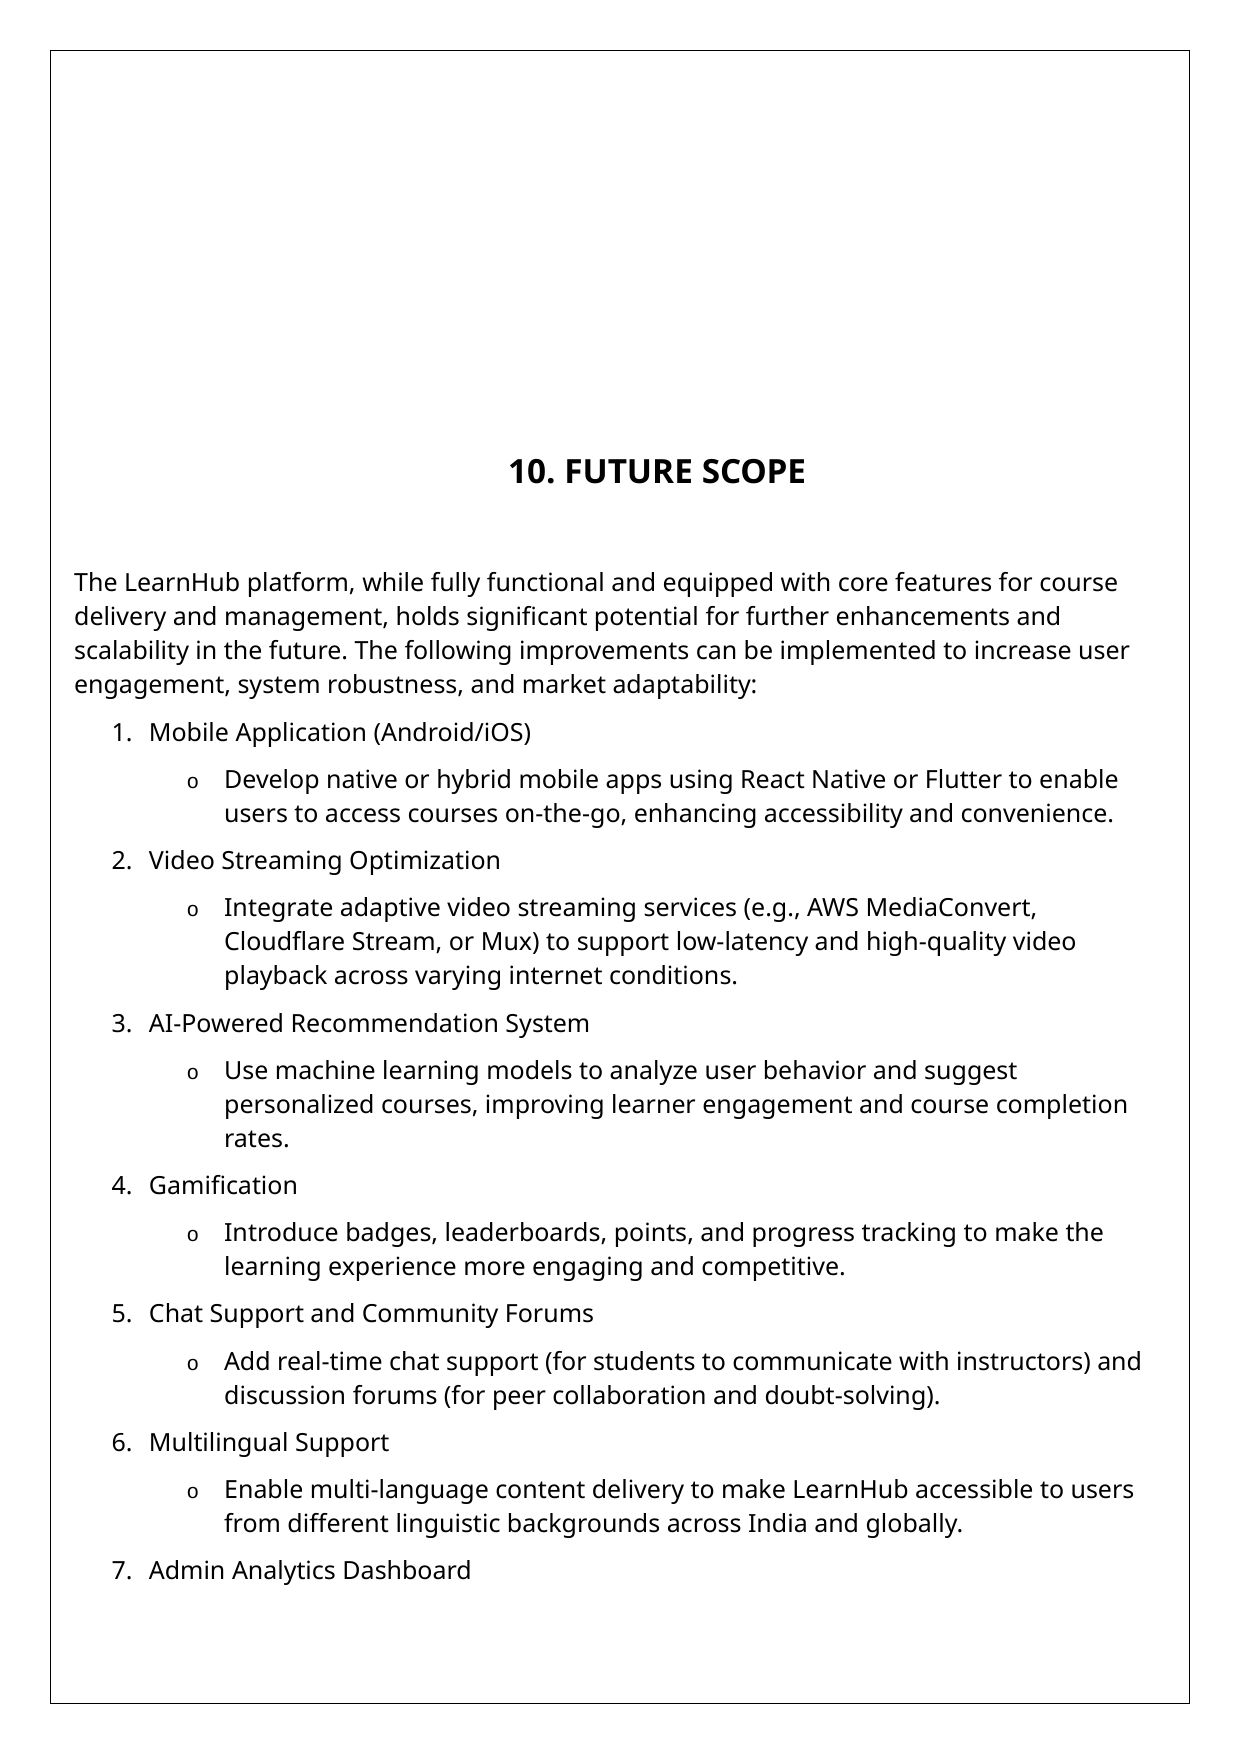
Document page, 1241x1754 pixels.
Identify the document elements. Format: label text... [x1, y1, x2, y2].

list Integrate adaptive video streaming services (e.g., AWS MediaConvert, Cloudflare Stream, or Mux) to support low-latency and high-quality video playback across varying internet conditions. [186, 890, 1152, 992]
list Mobile Application (Android/iOS) [111, 714, 1152, 748]
list Introduce badges, leaderboards, points, and progress tracking to make the learning experience more engaging and competitive. [186, 1215, 1152, 1283]
list Gamification [111, 1168, 1152, 1202]
list Use machine learning models to analyze user behavior and suggest personalized courses, improving learner engagement and course completion rates. [186, 1052, 1152, 1154]
list Multilingual Support [111, 1424, 1152, 1459]
text 10. FUTURE SCOPE [133, 448, 1152, 493]
list Enable multi-language content delivery to make LearnHub accessible to users from different linguistic backgrounds across India and globally. [186, 1472, 1152, 1540]
list Admin Analytics Dashboard [111, 1553, 1152, 1587]
text The LearnHub platform, while fully functional and equipped with core features for course delivery and management, holds significant potential for further enhancements and scalability in the future. The following improvements can be implemented to increase user engagement, system robustness, and market adaptability: [74, 565, 1152, 701]
list Chat Support and Community Forums [111, 1296, 1152, 1330]
list Video Streaming Optimization [111, 843, 1152, 877]
list AI-Powered Recommendation System [111, 1005, 1152, 1039]
list Develop native or hybrid mobile apps using React Native or Flutter to enable users to access courses on-the-go, enhancing accessibility and convenience. [186, 761, 1152, 829]
list Add real-time chat support (for students to communicate with instructors) and discussion forums (for peer collaboration and doubt-solving). [186, 1343, 1152, 1411]
